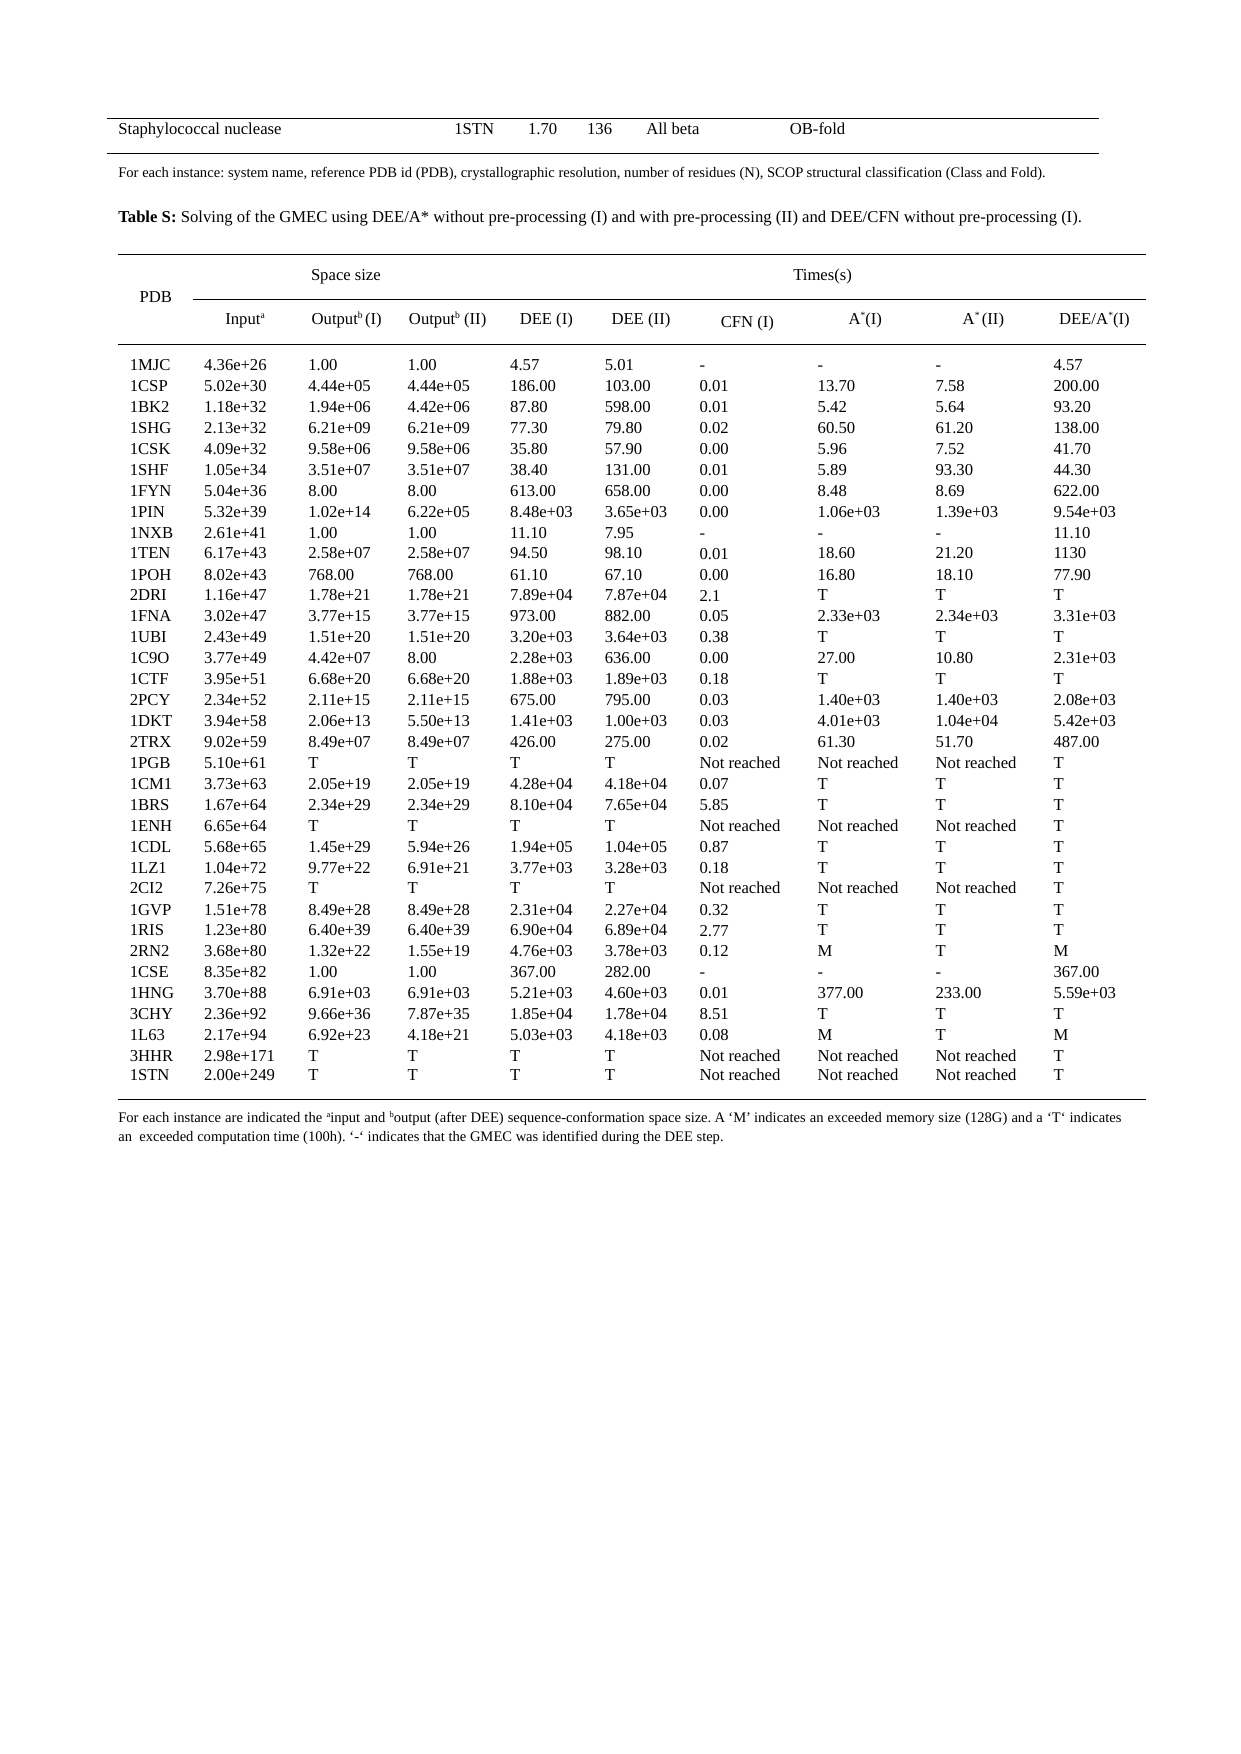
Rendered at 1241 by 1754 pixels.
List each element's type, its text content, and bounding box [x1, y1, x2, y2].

table_cell 3.31e+03 [1042, 605, 1146, 626]
table_cell T [924, 1024, 1042, 1045]
table_cell 0.12 [688, 940, 806, 961]
table_cell 5.32e+39 [193, 500, 297, 521]
table_cell 1SHF [118, 459, 193, 479]
table_cell 7.87e+04 [593, 584, 688, 605]
table_cell 598.00 [593, 396, 688, 417]
table_cell 0.03 [688, 689, 806, 710]
table_cell 67.10 [593, 563, 688, 584]
table_cell 2.58e+07 [297, 542, 396, 563]
table_cell T [499, 1045, 593, 1066]
table_cell 4.44e+05 [297, 375, 396, 396]
table_cell 41.70 [1042, 438, 1146, 458]
table_cell 1CDL [118, 835, 193, 856]
table_cell 0.05 [688, 605, 806, 626]
table_cell T [1042, 794, 1146, 814]
table_cell 200.00 [1042, 375, 1146, 396]
table_cell 2.34e+29 [297, 794, 396, 814]
table_cell All beta [635, 119, 778, 153]
table_cell T [593, 815, 688, 835]
table_cell 2RN2 [118, 940, 193, 961]
table_cell T [924, 1003, 1042, 1024]
table_cell 6.40e+39 [396, 919, 499, 940]
table_cell T [396, 752, 499, 773]
table_cell A*(I) [806, 300, 924, 343]
table_cell 61.20 [924, 417, 1042, 438]
table_cell 1.40e+03 [924, 689, 1042, 710]
table_cell T [1042, 877, 1146, 898]
table_cell 8.00 [396, 480, 499, 500]
table_cell T [1042, 584, 1146, 605]
table_cell T [924, 940, 1042, 961]
table_cell T [924, 626, 1042, 647]
table_cell 0.87 [688, 835, 806, 856]
table_cell - [924, 521, 1042, 542]
table_cell 973.00 [499, 605, 593, 626]
table_cell 1TEN [118, 542, 193, 563]
table_cell 0.00 [688, 563, 806, 584]
table_cell 275.00 [593, 731, 688, 752]
table_cell Not reached [688, 877, 806, 898]
table_cell 8.49e+07 [396, 731, 499, 752]
table_cell - [688, 521, 806, 542]
table_cell 5.96 [806, 438, 924, 458]
table_cell 6.91e+03 [297, 982, 396, 1003]
table_cell DEE (I) [499, 300, 593, 343]
table_cell 0.01 [688, 982, 806, 1003]
table_cell 3.70e+88 [193, 982, 297, 1003]
table_cell 93.30 [924, 459, 1042, 479]
table_cell 3.02e+47 [193, 605, 297, 626]
table_cell 0.02 [688, 417, 806, 438]
table_cell Outputb (I) [297, 300, 396, 343]
table_cell T [924, 794, 1042, 814]
table_cell 1DKT [118, 710, 193, 731]
table_cell Inputa [193, 300, 297, 343]
table_cell 2.06e+13 [297, 710, 396, 731]
table_cell 1STN [118, 1066, 193, 1098]
table_cell 5.02e+30 [193, 375, 297, 396]
table_cell T [924, 835, 1042, 856]
table_cell 2.00e+249 [193, 1066, 297, 1098]
table_cell Not reached [806, 815, 924, 835]
table_cell 5.01 [593, 345, 688, 375]
table_cell Not reached [924, 752, 1042, 773]
table_cell 1.05e+34 [193, 459, 297, 479]
table_cell 8.00 [396, 647, 499, 668]
table_cell T [924, 898, 1042, 919]
table_cell 136 [576, 119, 635, 153]
table_cell 9.58e+06 [297, 438, 396, 458]
table_cell 18.10 [924, 563, 1042, 584]
table_cell 8.49e+28 [297, 898, 396, 919]
table_cell 1.51e+20 [396, 626, 499, 647]
table_cell 3CHY [118, 1003, 193, 1024]
table_cell 77.90 [1042, 563, 1146, 584]
table_cell T [593, 877, 688, 898]
table_cell T [297, 1066, 396, 1098]
table_cell 3.77e+49 [193, 647, 297, 668]
table_cell 1.85e+04 [499, 1003, 593, 1024]
table_cell 0.07 [688, 773, 806, 793]
table_cell 1LZ1 [118, 856, 193, 877]
table_cell 2.31e+03 [1042, 647, 1146, 668]
table_cell 768.00 [297, 563, 396, 584]
table_cell 3.77e+03 [499, 856, 593, 877]
table_cell 1.00 [396, 521, 499, 542]
text Table S: Solving of the GMEC using DEE/A* without pre-processing (I) and with pre-processing (II) and DEE/CFN without pre-processing (I). [118, 206, 1122, 227]
table_cell 61.30 [806, 731, 924, 752]
table_cell 1.45e+29 [297, 835, 396, 856]
table_cell 1.51e+78 [193, 898, 297, 919]
table_cell 1CSK [118, 438, 193, 458]
table_cell 1.51e+20 [297, 626, 396, 647]
table_cell T [1042, 1066, 1146, 1098]
table_cell T [806, 584, 924, 605]
table_cell 1CTF [118, 668, 193, 689]
table_cell 1.00 [396, 345, 499, 375]
table_cell 4.09e+32 [193, 438, 297, 458]
table_cell T [396, 877, 499, 898]
table_cell 1.00 [297, 521, 396, 542]
table_cell 795.00 [593, 689, 688, 710]
table_cell 0.32 [688, 898, 806, 919]
table_cell 5.64 [924, 396, 1042, 417]
table_cell 8.00 [297, 480, 396, 500]
table_cell 1STN [443, 119, 517, 153]
table_cell 1C9O [118, 647, 193, 668]
table_cell 4.28e+04 [499, 773, 593, 793]
table_cell 1.00e+03 [593, 710, 688, 731]
table_cell T [297, 1045, 396, 1066]
table_cell 3.28e+03 [593, 856, 688, 877]
table_cell 1.06e+03 [806, 500, 924, 521]
table_cell 1BRS [118, 794, 193, 814]
table_cell 6.91e+21 [396, 856, 499, 877]
table_cell 1.55e+19 [396, 940, 499, 961]
table_cell 1UBI [118, 626, 193, 647]
table_cell 1.00 [297, 961, 396, 982]
table_cell 3.95e+51 [193, 668, 297, 689]
table_cell 6.91e+03 [396, 982, 499, 1003]
table_cell 44.30 [1042, 459, 1146, 479]
table_cell T [1042, 835, 1146, 856]
table_cell T [1042, 898, 1146, 919]
text For each instance are indicated the ainput and boutput (after DEE) sequence-conformation space size. A ‘M’ indicates an exceeded memory size (128G) and a ‘T‘ indicates an exceeded computation time (100h). ‘-‘ indicates that the GMEC was identified during the DEE step. [118, 1108, 1122, 1145]
table_cell 0.18 [688, 668, 806, 689]
table_cell 1.94e+05 [499, 835, 593, 856]
table_cell 0.01 [688, 375, 806, 396]
table_cell 4.60e+03 [593, 982, 688, 1003]
table_cell 103.00 [593, 375, 688, 396]
table_cell 6.22e+05 [396, 500, 499, 521]
table_cell T [593, 1045, 688, 1066]
table_cell 233.00 [924, 982, 1042, 1003]
table_cell 3.78e+03 [593, 940, 688, 961]
table_cell T [499, 1066, 593, 1098]
table_cell Not reached [688, 1045, 806, 1066]
table_cell 8.51 [688, 1003, 806, 1024]
table_cell 1.88e+03 [499, 668, 593, 689]
table_cell 2DRI [118, 584, 193, 605]
table_cell T [1042, 752, 1146, 773]
table_cell T [924, 668, 1042, 689]
table_cell 2.34e+29 [396, 794, 499, 814]
table_cell 2.34e+52 [193, 689, 297, 710]
table_cell 7.87e+35 [396, 1003, 499, 1024]
table_cell T [806, 668, 924, 689]
table_cell 7.52 [924, 438, 1042, 458]
table_cell 18.60 [806, 542, 924, 563]
table_cell 8.49e+07 [297, 731, 396, 752]
table_cell 2.13e+32 [193, 417, 297, 438]
table_cell 1.89e+03 [593, 668, 688, 689]
table_cell T [924, 919, 1042, 940]
table_cell 487.00 [1042, 731, 1146, 752]
table_cell 11.10 [499, 521, 593, 542]
table_cell - [924, 961, 1042, 982]
table_cell 0.01 [688, 542, 806, 563]
table_cell 8.35e+82 [193, 961, 297, 982]
table_cell Not reached [924, 877, 1042, 898]
table_cell 138.00 [1042, 417, 1146, 438]
table_cell T [297, 815, 396, 835]
table_cell 1.78e+21 [396, 584, 499, 605]
table_cell 5.94e+26 [396, 835, 499, 856]
table_cell 9.58e+06 [396, 438, 499, 458]
table_cell 186.00 [499, 375, 593, 396]
table_cell 1L63 [118, 1024, 193, 1045]
table_cell T [924, 584, 1042, 605]
table_cell 3.51e+07 [396, 459, 499, 479]
table_cell 2.43e+49 [193, 626, 297, 647]
table_cell 1PIN [118, 500, 193, 521]
table_cell 4.76e+03 [499, 940, 593, 961]
table_cell 1.32e+22 [297, 940, 396, 961]
text For each instance: system name, reference PDB id (PDB), crystallographic resolution, number of residues (N), SCOP structural classification (Class and Fold). [118, 162, 1122, 181]
table_cell 8.02e+43 [193, 563, 297, 584]
table_cell - [806, 521, 924, 542]
table_cell 7.58 [924, 375, 1042, 396]
table_cell 87.80 [499, 396, 593, 417]
table_cell 4.44e+05 [396, 375, 499, 396]
table_cell 8.69 [924, 480, 1042, 500]
table_cell 1ENH [118, 815, 193, 835]
table_cell 377.00 [806, 982, 924, 1003]
table_cell Not reached [806, 877, 924, 898]
table_cell 6.68e+20 [396, 668, 499, 689]
table_cell 1RIS [118, 919, 193, 940]
table_cell 1.40e+03 [806, 689, 924, 710]
table_cell 1130 [1042, 542, 1146, 563]
table_cell 2.36e+92 [193, 1003, 297, 1024]
table_cell T [1042, 668, 1146, 689]
table_cell 4.18e+03 [593, 1024, 688, 1045]
table_cell 3.64e+03 [593, 626, 688, 647]
table_cell 1PGB [118, 752, 193, 773]
table_cell 51.70 [924, 731, 1042, 752]
table_cell 367.00 [499, 961, 593, 982]
table_cell 0.38 [688, 626, 806, 647]
table_cell 1FYN [118, 480, 193, 500]
table_cell 426.00 [499, 731, 593, 752]
table_cell 3.77e+15 [297, 605, 396, 626]
table_cell 675.00 [499, 689, 593, 710]
table_cell 3.68e+80 [193, 940, 297, 961]
table_cell 1NXB [118, 521, 193, 542]
table_cell 2TRX [118, 731, 193, 752]
table_cell T [499, 877, 593, 898]
table_cell 8.10e+04 [499, 794, 593, 814]
table_cell 0.00 [688, 500, 806, 521]
table_cell Not reached [806, 1066, 924, 1098]
table_cell 3.77e+15 [396, 605, 499, 626]
table_cell 1.00 [396, 961, 499, 982]
table_cell 1.04e+72 [193, 856, 297, 877]
table_header Times(s) [499, 255, 1146, 299]
table_cell 768.00 [396, 563, 499, 584]
table_cell 1POH [118, 563, 193, 584]
table_cell 1.70 [517, 119, 576, 153]
table_cell 6.21e+09 [396, 417, 499, 438]
table_cell - [688, 345, 806, 375]
table_cell Not reached [924, 1045, 1042, 1066]
table_cell 1HNG [118, 982, 193, 1003]
table_cell 2.58e+07 [396, 542, 499, 563]
table_cell 6.21e+09 [297, 417, 396, 438]
table_cell 1GVP [118, 898, 193, 919]
table_cell 21.20 [924, 542, 1042, 563]
table_cell 0.02 [688, 731, 806, 752]
table_cell 2CI2 [118, 877, 193, 898]
table_cell 882.00 [593, 605, 688, 626]
table_cell 3.51e+07 [297, 459, 396, 479]
table_cell 2.28e+03 [499, 647, 593, 668]
table_cell T [297, 877, 396, 898]
table_cell Not reached [924, 1066, 1042, 1098]
table_cell Not reached [806, 752, 924, 773]
table_cell T [297, 752, 396, 773]
table_cell T [806, 898, 924, 919]
table_cell OB-fold [778, 119, 1099, 153]
table_cell 5.04e+36 [193, 480, 297, 500]
table_cell 1.18e+32 [193, 396, 297, 417]
table_cell 9.02e+59 [193, 731, 297, 752]
table_cell 9.66e+36 [297, 1003, 396, 1024]
table_cell 1.78e+04 [593, 1003, 688, 1024]
table_cell 613.00 [499, 480, 593, 500]
table_cell DEE (II) [593, 300, 688, 343]
table_cell 27.00 [806, 647, 924, 668]
table_cell 4.36e+26 [193, 345, 297, 375]
table_cell 6.90e+04 [499, 919, 593, 940]
table_cell 2.98e+171 [193, 1045, 297, 1066]
table_cell 282.00 [593, 961, 688, 982]
table_cell Not reached [806, 1045, 924, 1066]
table_cell 1.78e+21 [297, 584, 396, 605]
table_cell 7.95 [593, 521, 688, 542]
table_cell 4.18e+21 [396, 1024, 499, 1045]
table_cell 3.94e+58 [193, 710, 297, 731]
table_cell 1.00 [297, 345, 396, 375]
table_cell 1BK2 [118, 396, 193, 417]
table_cell Not reached [688, 752, 806, 773]
table_cell 367.00 [1042, 961, 1146, 982]
table_cell T [1042, 856, 1146, 877]
table_cell 1.02e+14 [297, 500, 396, 521]
table_cell 2.05e+19 [297, 773, 396, 793]
table_cell DEE/A*(I) [1042, 300, 1146, 343]
table_cell 2.17e+94 [193, 1024, 297, 1045]
table_cell - [688, 961, 806, 982]
table_cell 0.00 [688, 480, 806, 500]
table_cell T [806, 794, 924, 814]
table_cell T [1042, 773, 1146, 793]
table_cell Not reached [924, 815, 1042, 835]
table_cell T [806, 856, 924, 877]
table_cell M [806, 940, 924, 961]
table_cell 6.92e+23 [297, 1024, 396, 1045]
table_cell 2.1 [688, 584, 806, 605]
table_cell T [396, 1045, 499, 1066]
table_cell 57.90 [593, 438, 688, 458]
table_cell 5.59e+03 [1042, 982, 1146, 1003]
table_cell Outputb (II) [396, 300, 499, 343]
table_cell 2.33e+03 [806, 605, 924, 626]
table_cell 6.40e+39 [297, 919, 396, 940]
table_cell 1FNA [118, 605, 193, 626]
table_cell 9.77e+22 [297, 856, 396, 877]
table_cell M [1042, 940, 1146, 961]
table_cell M [806, 1024, 924, 1045]
table_cell 2.31e+04 [499, 898, 593, 919]
table_cell Not reached [688, 815, 806, 835]
table_cell T [499, 752, 593, 773]
table_cell 2.34e+03 [924, 605, 1042, 626]
table_cell 1SHG [118, 417, 193, 438]
table_cell 5.85 [688, 794, 806, 814]
table_cell 0.00 [688, 438, 806, 458]
table_cell T [396, 815, 499, 835]
table_cell T [806, 626, 924, 647]
table_cell 8.48 [806, 480, 924, 500]
table_cell 11.10 [1042, 521, 1146, 542]
table_cell 1MJC [118, 345, 193, 375]
table_cell 5.68e+65 [193, 835, 297, 856]
table_cell 4.42e+07 [297, 647, 396, 668]
table_cell 35.80 [499, 438, 593, 458]
table_header Space size [193, 255, 499, 299]
table_cell 2.61e+41 [193, 521, 297, 542]
table_cell 3.65e+03 [593, 500, 688, 521]
table_cell 3.73e+63 [193, 773, 297, 793]
table_cell T [924, 773, 1042, 793]
table_cell 4.57 [1042, 345, 1146, 375]
table_cell 0.03 [688, 710, 806, 731]
table_cell 0.01 [688, 459, 806, 479]
table_cell 2.08e+03 [1042, 689, 1146, 710]
table_cell 2.05e+19 [396, 773, 499, 793]
table_cell T [924, 856, 1042, 877]
table_cell T [1042, 919, 1146, 940]
table_cell T [806, 1003, 924, 1024]
table_cell 7.26e+75 [193, 877, 297, 898]
table_cell 6.17e+43 [193, 542, 297, 563]
table_cell 4.42e+06 [396, 396, 499, 417]
table_cell T [806, 835, 924, 856]
table_cell - [806, 961, 924, 982]
table_cell 2.11e+15 [297, 689, 396, 710]
table_cell 1CSE [118, 961, 193, 982]
table_cell 79.80 [593, 417, 688, 438]
table_cell - [924, 345, 1042, 375]
table_cell 1.39e+03 [924, 500, 1042, 521]
table_cell Not reached [688, 1066, 806, 1098]
table_cell 4.01e+03 [806, 710, 924, 731]
table_cell 5.21e+03 [499, 982, 593, 1003]
table_cell T [593, 1066, 688, 1098]
table_cell 0.00 [688, 647, 806, 668]
table_cell 5.03e+03 [499, 1024, 593, 1045]
table_cell 6.89e+04 [593, 919, 688, 940]
table_cell 2.77 [688, 919, 806, 940]
table_cell 2.27e+04 [593, 898, 688, 919]
table_cell 2.11e+15 [396, 689, 499, 710]
table_cell 38.40 [499, 459, 593, 479]
table_cell 4.57 [499, 345, 593, 375]
table_cell 77.30 [499, 417, 593, 438]
table_cell 60.50 [806, 417, 924, 438]
table_cell 4.18e+04 [593, 773, 688, 793]
table_cell 2PCY [118, 689, 193, 710]
table_cell 1.16e+47 [193, 584, 297, 605]
table_cell 7.89e+04 [499, 584, 593, 605]
table_cell T [806, 919, 924, 940]
table_cell - [806, 345, 924, 375]
table_cell 658.00 [593, 480, 688, 500]
table_cell 6.65e+64 [193, 815, 297, 835]
table_cell T [593, 752, 688, 773]
table_cell 5.89 [806, 459, 924, 479]
table_cell 93.20 [1042, 396, 1146, 417]
table_cell 0.08 [688, 1024, 806, 1045]
table_cell 5.42 [806, 396, 924, 417]
table_cell 1.41e+03 [499, 710, 593, 731]
table_cell 0.01 [688, 396, 806, 417]
table_cell 6.68e+20 [297, 668, 396, 689]
table_cell 8.48e+03 [499, 500, 593, 521]
table_cell 94.50 [499, 542, 593, 563]
table_cell 5.10e+61 [193, 752, 297, 773]
table_cell 5.42e+03 [1042, 710, 1146, 731]
table_cell 13.70 [806, 375, 924, 396]
table_cell 61.10 [499, 563, 593, 584]
table_cell 5.50e+13 [396, 710, 499, 731]
table_cell 636.00 [593, 647, 688, 668]
table_cell 1CM1 [118, 773, 193, 793]
table_cell T [499, 815, 593, 835]
table_cell Staphylococcal nuclease [107, 119, 443, 153]
table_cell T [806, 773, 924, 793]
table_cell CFN (I) [688, 300, 806, 343]
table_cell 1.04e+04 [924, 710, 1042, 731]
table_cell A* (II) [924, 300, 1042, 343]
table_cell 8.49e+28 [396, 898, 499, 919]
table_cell 16.80 [806, 563, 924, 584]
table_cell 1.04e+05 [593, 835, 688, 856]
table_cell M [1042, 1024, 1146, 1045]
table_cell 1CSP [118, 375, 193, 396]
table_header PDB [118, 255, 193, 343]
table_cell 3HHR [118, 1045, 193, 1066]
table_cell 10.80 [924, 647, 1042, 668]
table_cell T [1042, 815, 1146, 835]
table_cell T [396, 1066, 499, 1098]
table_cell 1.23e+80 [193, 919, 297, 940]
table_cell 131.00 [593, 459, 688, 479]
table_cell 9.54e+03 [1042, 500, 1146, 521]
table_cell 98.10 [593, 542, 688, 563]
table_cell T [1042, 1003, 1146, 1024]
table_cell 0.18 [688, 856, 806, 877]
table_cell 1.67e+64 [193, 794, 297, 814]
table_cell T [1042, 1045, 1146, 1066]
table_cell T [1042, 626, 1146, 647]
table_cell 622.00 [1042, 480, 1146, 500]
table_cell 1.94e+06 [297, 396, 396, 417]
table_cell 7.65e+04 [593, 794, 688, 814]
table_cell 3.20e+03 [499, 626, 593, 647]
